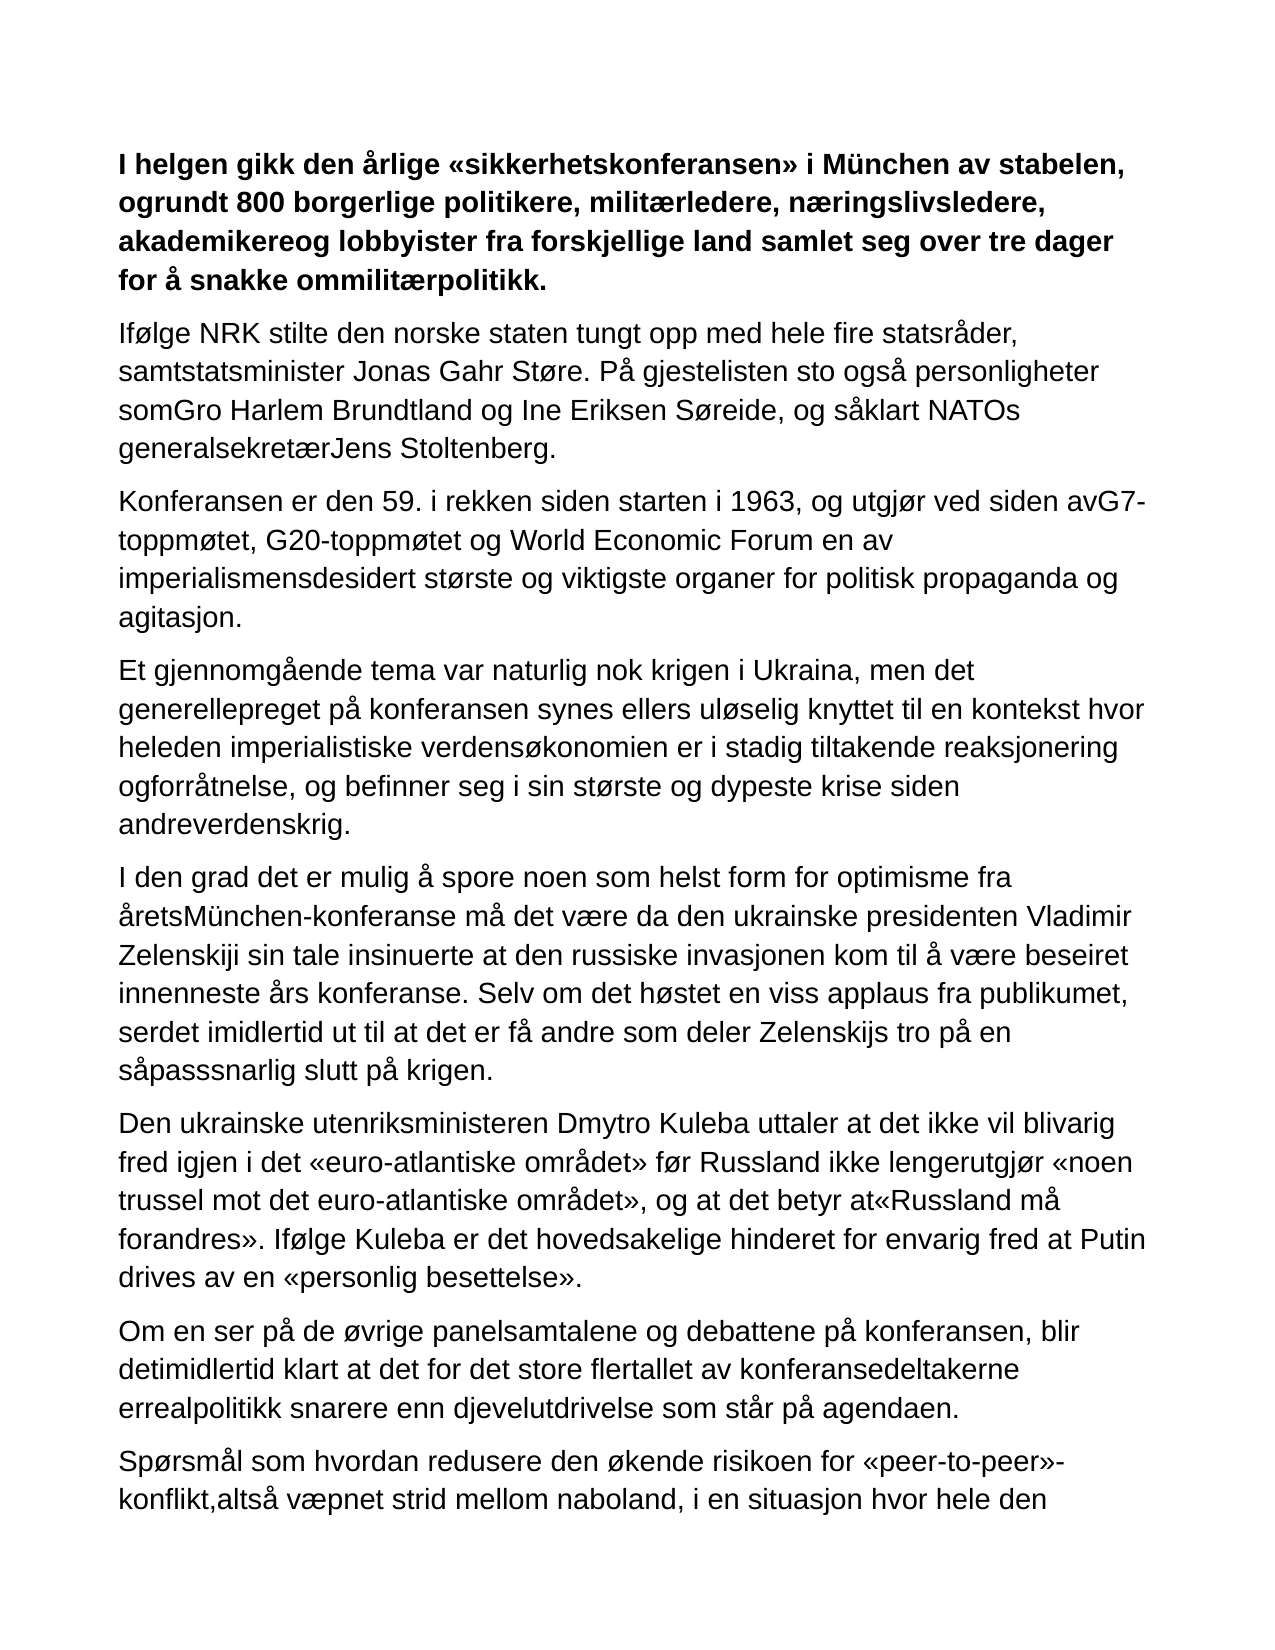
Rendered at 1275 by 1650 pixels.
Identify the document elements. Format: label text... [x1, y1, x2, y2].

text Et gjennomgående tema var naturlig nok krigen i Ukraina, men det generellepreget på konferansen synes ellers uløselig knyttet til en kontekst hvor heleden imperialistiske verdensøkonomien er i stadig tiltakende reaksjonering ogforråtnelse, og befinner seg i sin største og dypeste krise siden andreverdenskrig. [118, 653, 1157, 841]
text Den ukrainske utenriksministeren Dmytro Kuleba uttaler at det ikke vil blivarig fred igjen i det «euro-atlantiske området» før Russland ikke lengerutgjør «noen trussel mot det euro-atlantiske området», og at det betyr at«Russland må forandres». Ifølge Kuleba er det hovedsakelige hinderet for envarig fred at Putin drives av en «personlig besettelse». [118, 1106, 1157, 1294]
text I helgen gikk den årlige «sikkerhetskonferansen» i München av stabelen, ogrundt 800 borgerlige politikere, militærledere, næringslivsledere, akademikereog lobbyister fra forskjellige land samlet seg over tre dager for å snakke ommilitærpolitikk. [118, 147, 1157, 296]
text Om en ser på de øvrige panelsamtalene og debattene på konferansen, blir detimidlertid klart at det for det store flertallet av konferansedeltakerne errealpolitikk snarere enn djevelutdrivelse som står på agendaen. [118, 1313, 1157, 1424]
text Spørsmål som hvordan redusere den økende risikoen for «peer-to-peer»-konflikt,altså væpnet strid mellom naboland, i en situasjon hvor hele den [118, 1444, 1157, 1516]
text I den grad det er mulig å spore noen som helst form for optimisme fra åretsMünchen-konferanse må det være da den ukrainske presidenten Vladimir Zelenskiji sin tale insinuerte at den russiske invasjonen kom til å være beseiret innenneste års konferanse. Selv om det høstet en viss applaus fra publikumet, serdet imidlertid ut til at det er få andre som deler Zelenskijs tro på en såpasssnarlig slutt på krigen. [118, 860, 1157, 1087]
text Ifølge NRK stilte den norske staten tungt opp med hele fire statsråder, samtstatsminister Jonas Gahr Støre. På gjestelisten sto også personligheter somGro Harlem Brundtland og Ine Eriksen Søreide, og såklart NATOs generalsekretærJens Stoltenberg. [118, 316, 1157, 465]
text Konferansen er den 59. i rekken siden starten i 1963, og utgjør ved siden avG7-toppmøtet, G20-toppmøtet og World Economic Forum en av imperialismensdesidert største og viktigste organer for politisk propaganda og agitasjon. [118, 484, 1157, 633]
